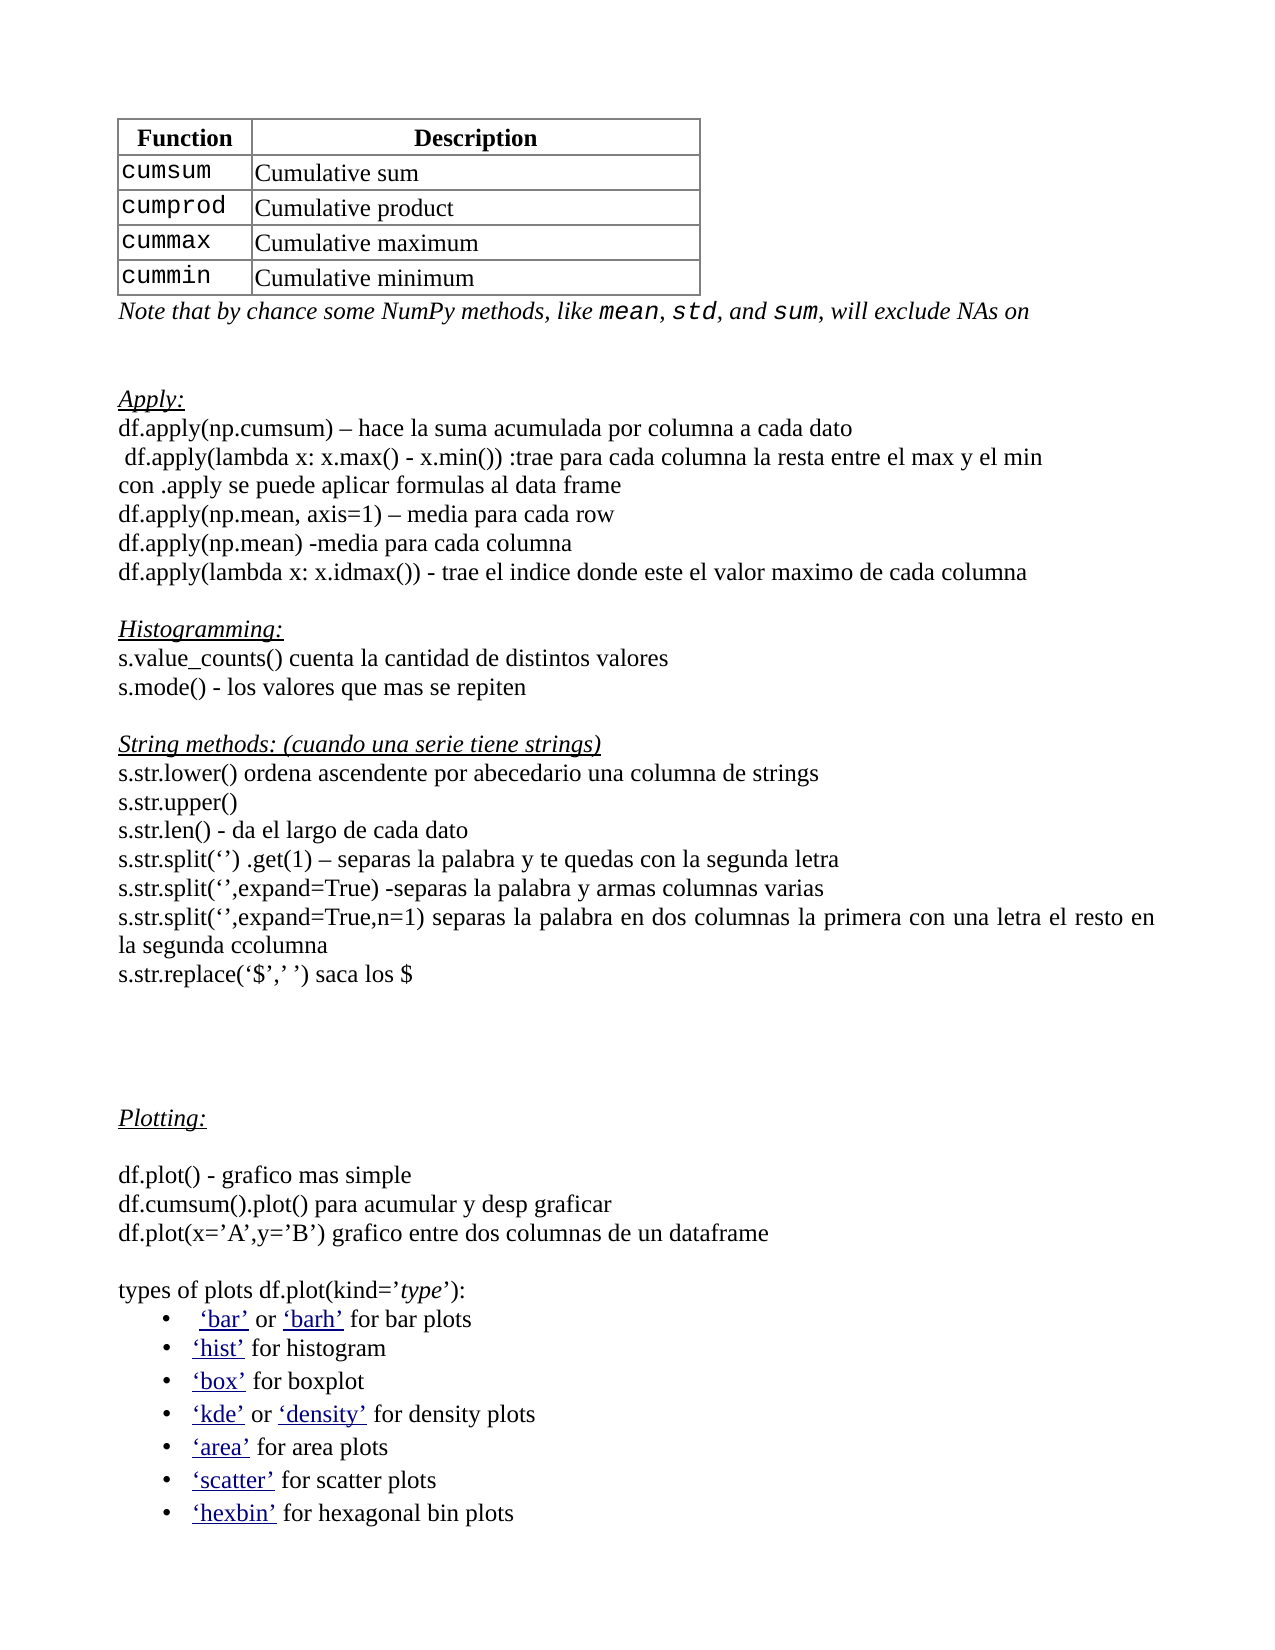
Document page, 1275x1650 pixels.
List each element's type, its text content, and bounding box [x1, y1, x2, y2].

text s.str.len() - da el largo de cada dato [118, 815, 1157, 844]
table_cell cummin [119, 261, 251, 294]
table_cell Cumulative sum [253, 156, 699, 189]
text s.str.split(‘’,expand=True) -separas la palabra y armas columnas varias [118, 873, 1157, 902]
text String methods: (cuando una serie tiene strings) [118, 729, 1157, 758]
text s.str.split(‘’) .get(1) – separas la palabra y te quedas con la segunda letra [118, 844, 1157, 873]
text df.apply(lambda x: x.max() - x.min()) :trae para cada columna la resta entre el max y el min [118, 442, 1157, 470]
text Histogramming: [118, 614, 1157, 643]
text types of plots df.plot(kind=’type’): [118, 1275, 1157, 1304]
list ‘kde’ or ‘density’ for density plots [162, 1399, 1157, 1428]
table_header Description [253, 120, 699, 154]
list ‘scatter’ for scatter plots [162, 1465, 1157, 1494]
text s.str.lower() ordena ascendente por abecedario una columna de strings [118, 758, 1157, 787]
list ‘hist’ for histogram [162, 1333, 1157, 1362]
table_cell Cumulative product [253, 191, 699, 224]
text s.str.replace(‘$’,’ ’) saca los $ [118, 959, 1157, 988]
table_header Function [119, 120, 251, 154]
text df.apply(lambda x: x.idmax()) - trae el indice donde este el valor maximo de cada columna [118, 557, 1157, 585]
text s.str.split(‘’,expand=True,n=1) separas la palabra en dos columnas la primera con una letra el resto en la segunda ccolumna [118, 902, 1157, 959]
text s.mode() - los valores que mas se repiten [118, 672, 1157, 700]
text df.plot(x=’A’,y=’B’) grafico entre dos columnas de un dataframe [118, 1218, 1157, 1247]
table_cell cumprod [119, 191, 251, 224]
list ‘box’ for boxplot [162, 1366, 1157, 1395]
list ‘bar’ or ‘barh’ for bar plots [162, 1304, 1157, 1333]
text Note that by chance some NumPy methods, like mean, std, and sum, will exclude NAs on [118, 296, 1157, 327]
text s.value_counts() cuenta la cantidad de distintos valores [118, 643, 1157, 672]
text Plotting: [118, 1103, 1157, 1132]
text df.apply(np.cumsum) – hace la suma acumulada por columna a cada dato [118, 413, 1157, 442]
text df.plot() - grafico mas simple [118, 1160, 1157, 1189]
table_cell cummax [119, 226, 251, 259]
table_cell Cumulative maximum [253, 226, 699, 259]
table_cell cumsum [119, 156, 251, 189]
text df.cumsum().plot() para acumular y desp graficar [118, 1189, 1157, 1218]
text s.str.upper() [118, 787, 1157, 815]
text df.apply(np.mean) -media para cada columna [118, 528, 1157, 557]
text con .apply se puede aplicar formulas al data frame [118, 470, 1157, 499]
list ‘hexbin’ for hexagonal bin plots [162, 1498, 1157, 1527]
text Apply: [118, 384, 1157, 413]
table_cell Cumulative minimum [253, 261, 699, 294]
list ‘area’ for area plots [162, 1432, 1157, 1461]
text df.apply(np.mean, axis=1) – media para cada row [118, 499, 1157, 528]
